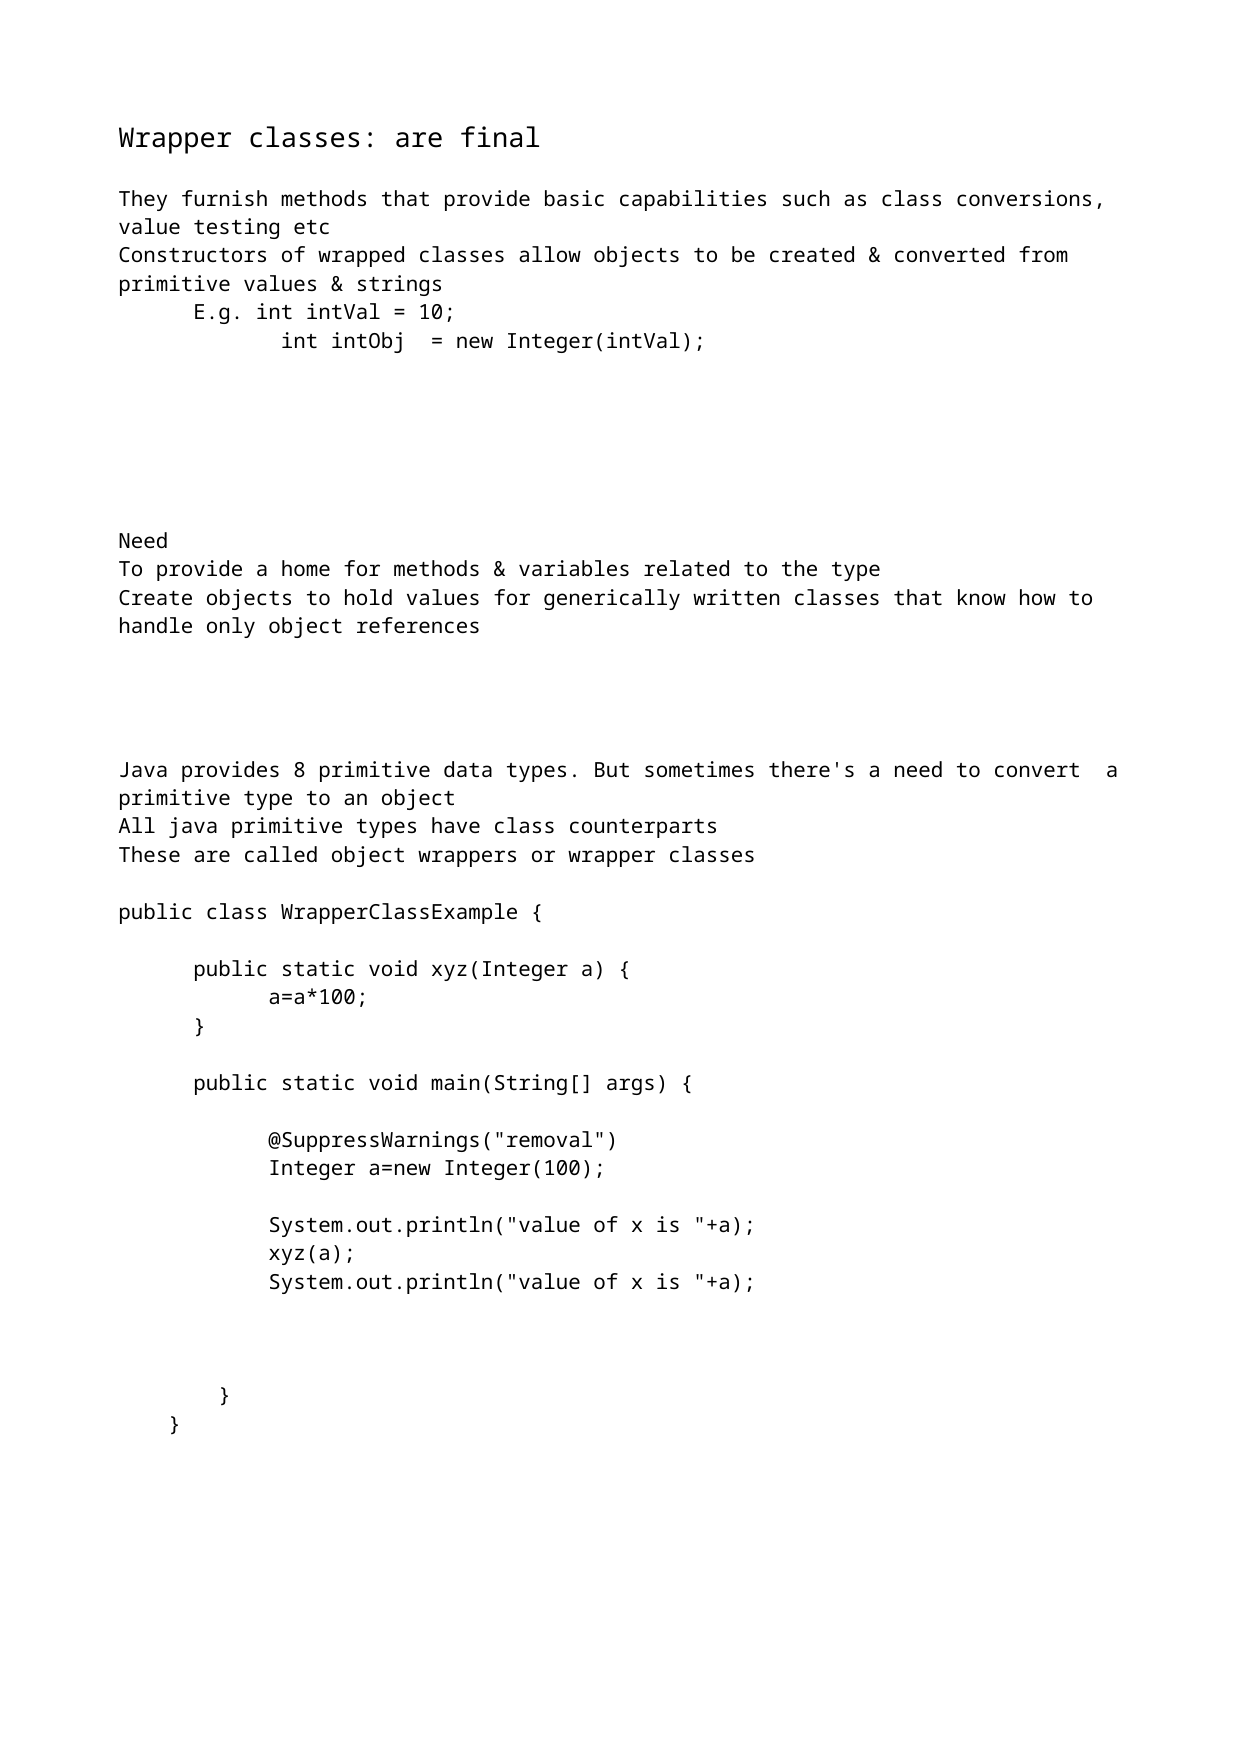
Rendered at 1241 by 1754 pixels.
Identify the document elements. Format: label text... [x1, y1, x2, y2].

text E.g. int intVal = 10; [118, 297, 1122, 326]
text To provide a home for methods & variables related to the type [118, 554, 1122, 583]
text They furnish methods that provide basic capabilities such as class conversions, value testing etc [118, 184, 1122, 241]
text public class WrapperClassExample { [118, 897, 1122, 926]
text Create objects to hold values for generically written classes that know how to handle only object references [118, 583, 1122, 640]
text Java provides 8 primitive data types. But sometimes there's a need to convert a primitive type to an object [118, 755, 1122, 812]
text int intObj = new Integer(intVal); [118, 326, 1122, 354]
text Need [118, 526, 1122, 554]
text xyz(a); [118, 1238, 1122, 1267]
text Wrapper classes: are final [118, 118, 1122, 155]
text All java primitive types have class counterparts [118, 812, 1122, 840]
text System.out.println("value of x is "+a); [118, 1210, 1122, 1238]
text } [118, 1011, 1122, 1039]
text Constructors of wrapped classes allow objects to be created & converted from primitive values & strings [118, 241, 1122, 297]
text public static void xyz(Integer a) { [118, 954, 1122, 982]
text } [118, 1381, 1122, 1409]
text Integer a=new Integer(100); [118, 1153, 1122, 1182]
text System.out.println("value of x is "+a); [118, 1267, 1122, 1295]
text a=a*100; [118, 982, 1122, 1011]
text public static void main(String[] args) { [118, 1068, 1122, 1096]
text @SuppressWarnings("removal") [118, 1125, 1122, 1153]
text These are called object wrappers or wrapper classes [118, 840, 1122, 868]
text } [118, 1409, 1122, 1437]
